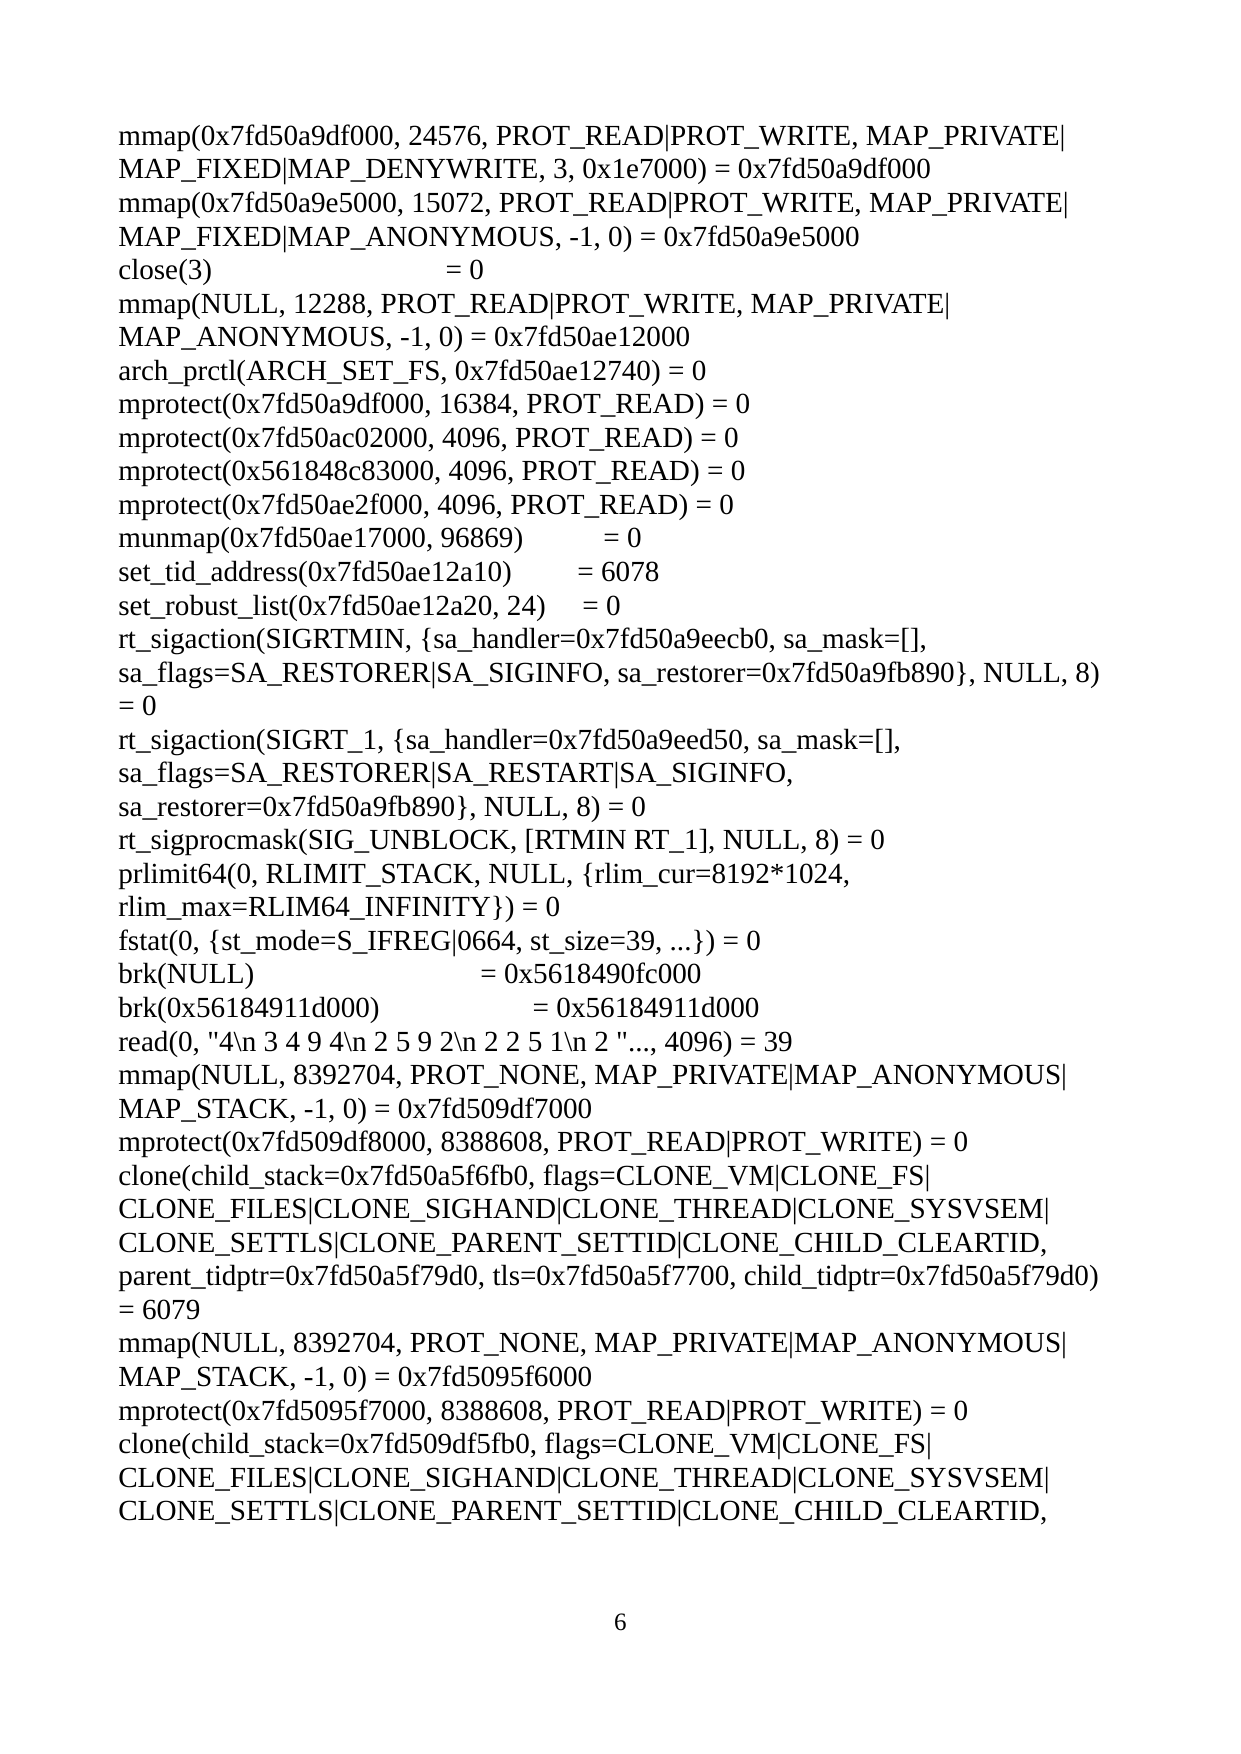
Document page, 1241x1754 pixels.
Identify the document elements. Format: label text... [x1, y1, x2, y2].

text set_robust_list(0x7fd50ae12a20, 24) = 0 [118, 588, 1122, 621]
text mprotect(0x7fd50a9df000, 16384, PROT_READ) = 0 [118, 386, 1122, 420]
text mmap(0x7fd50a9e5000, 15072, PROT_READ|PROT_WRITE, MAP_PRIVATE|MAP_FIXED|MAP_ANONYMOUS, -1, 0) = 0x7fd50a9e5000 [118, 185, 1122, 252]
text clone(child_stack=0x7fd50a5f6fb0, flags=CLONE_VM|CLONE_FS|CLONE_FILES|CLONE_SIGHAND|CLONE_THREAD|CLONE_SYSVSEM|CLONE_SETTLS|CLONE_PARENT_SETTID|CLONE_CHILD_CLEARTID, parent_tidptr=0x7fd50a5f79d0, tls=0x7fd50a5f7700, child_tidptr=0x7fd50a5f79d0) = 6079 [118, 1158, 1122, 1326]
text brk(NULL) = 0x5618490fc000 [118, 957, 1122, 990]
text fstat(0, {st_mode=S_IFREG|0664, st_size=39, ...}) = 0 [118, 923, 1122, 957]
text mprotect(0x7fd509df8000, 8388608, PROT_READ|PROT_WRITE) = 0 [118, 1124, 1122, 1158]
text mprotect(0x7fd50ac02000, 4096, PROT_READ) = 0 [118, 420, 1122, 453]
text mprotect(0x7fd5095f7000, 8388608, PROT_READ|PROT_WRITE) = 0 [118, 1393, 1122, 1426]
text munmap(0x7fd50ae17000, 96869) = 0 [118, 521, 1122, 554]
text arch_prctl(ARCH_SET_FS, 0x7fd50ae12740) = 0 [118, 353, 1122, 386]
text close(3) = 0 [118, 252, 1122, 286]
text mmap(NULL, 8392704, PROT_NONE, MAP_PRIVATE|MAP_ANONYMOUS|MAP_STACK, -1, 0) = 0x7fd5095f6000 [118, 1326, 1122, 1393]
text rt_sigprocmask(SIG_UNBLOCK, [RTMIN RT_1], NULL, 8) = 0 [118, 822, 1122, 856]
text set_tid_address(0x7fd50ae12a10) = 6078 [118, 554, 1122, 588]
text read(0, "4\n 3 4 9 4\n 2 5 9 2\n 2 2 5 1\n 2 "..., 4096) = 39 [118, 1024, 1122, 1057]
text clone(child_stack=0x7fd509df5fb0, flags=CLONE_VM|CLONE_FS|CLONE_FILES|CLONE_SIGHAND|CLONE_THREAD|CLONE_SYSVSEM|CLONE_SETTLS|CLONE_PARENT_SETTID|CLONE_CHILD_CLEARTID, [118, 1426, 1122, 1527]
text mprotect(0x7fd50ae2f000, 4096, PROT_READ) = 0 [118, 487, 1122, 521]
text rt_sigaction(SIGRT_1, {sa_handler=0x7fd50a9eed50, sa_mask=[], sa_flags=SA_RESTORER|SA_RESTART|SA_SIGINFO, sa_restorer=0x7fd50a9fb890}, NULL, 8) = 0 [118, 722, 1122, 822]
text rt_sigaction(SIGRTMIN, {sa_handler=0x7fd50a9eecb0, sa_mask=[], sa_flags=SA_RESTORER|SA_SIGINFO, sa_restorer=0x7fd50a9fb890}, NULL, 8) = 0 [118, 621, 1122, 722]
text mmap(NULL, 8392704, PROT_NONE, MAP_PRIVATE|MAP_ANONYMOUS|MAP_STACK, -1, 0) = 0x7fd509df7000 [118, 1057, 1122, 1124]
text mprotect(0x561848c83000, 4096, PROT_READ) = 0 [118, 453, 1122, 487]
text mmap(0x7fd50a9df000, 24576, PROT_READ|PROT_WRITE, MAP_PRIVATE|MAP_FIXED|MAP_DENYWRITE, 3, 0x1e7000) = 0x7fd50a9df000 [118, 118, 1122, 185]
text brk(0x56184911d000) = 0x56184911d000 [118, 990, 1122, 1024]
text prlimit64(0, RLIMIT_STACK, NULL, {rlim_cur=8192*1024, rlim_max=RLIM64_INFINITY}) = 0 [118, 856, 1122, 923]
text mmap(NULL, 12288, PROT_READ|PROT_WRITE, MAP_PRIVATE|MAP_ANONYMOUS, -1, 0) = 0x7fd50ae12000 [118, 286, 1122, 353]
